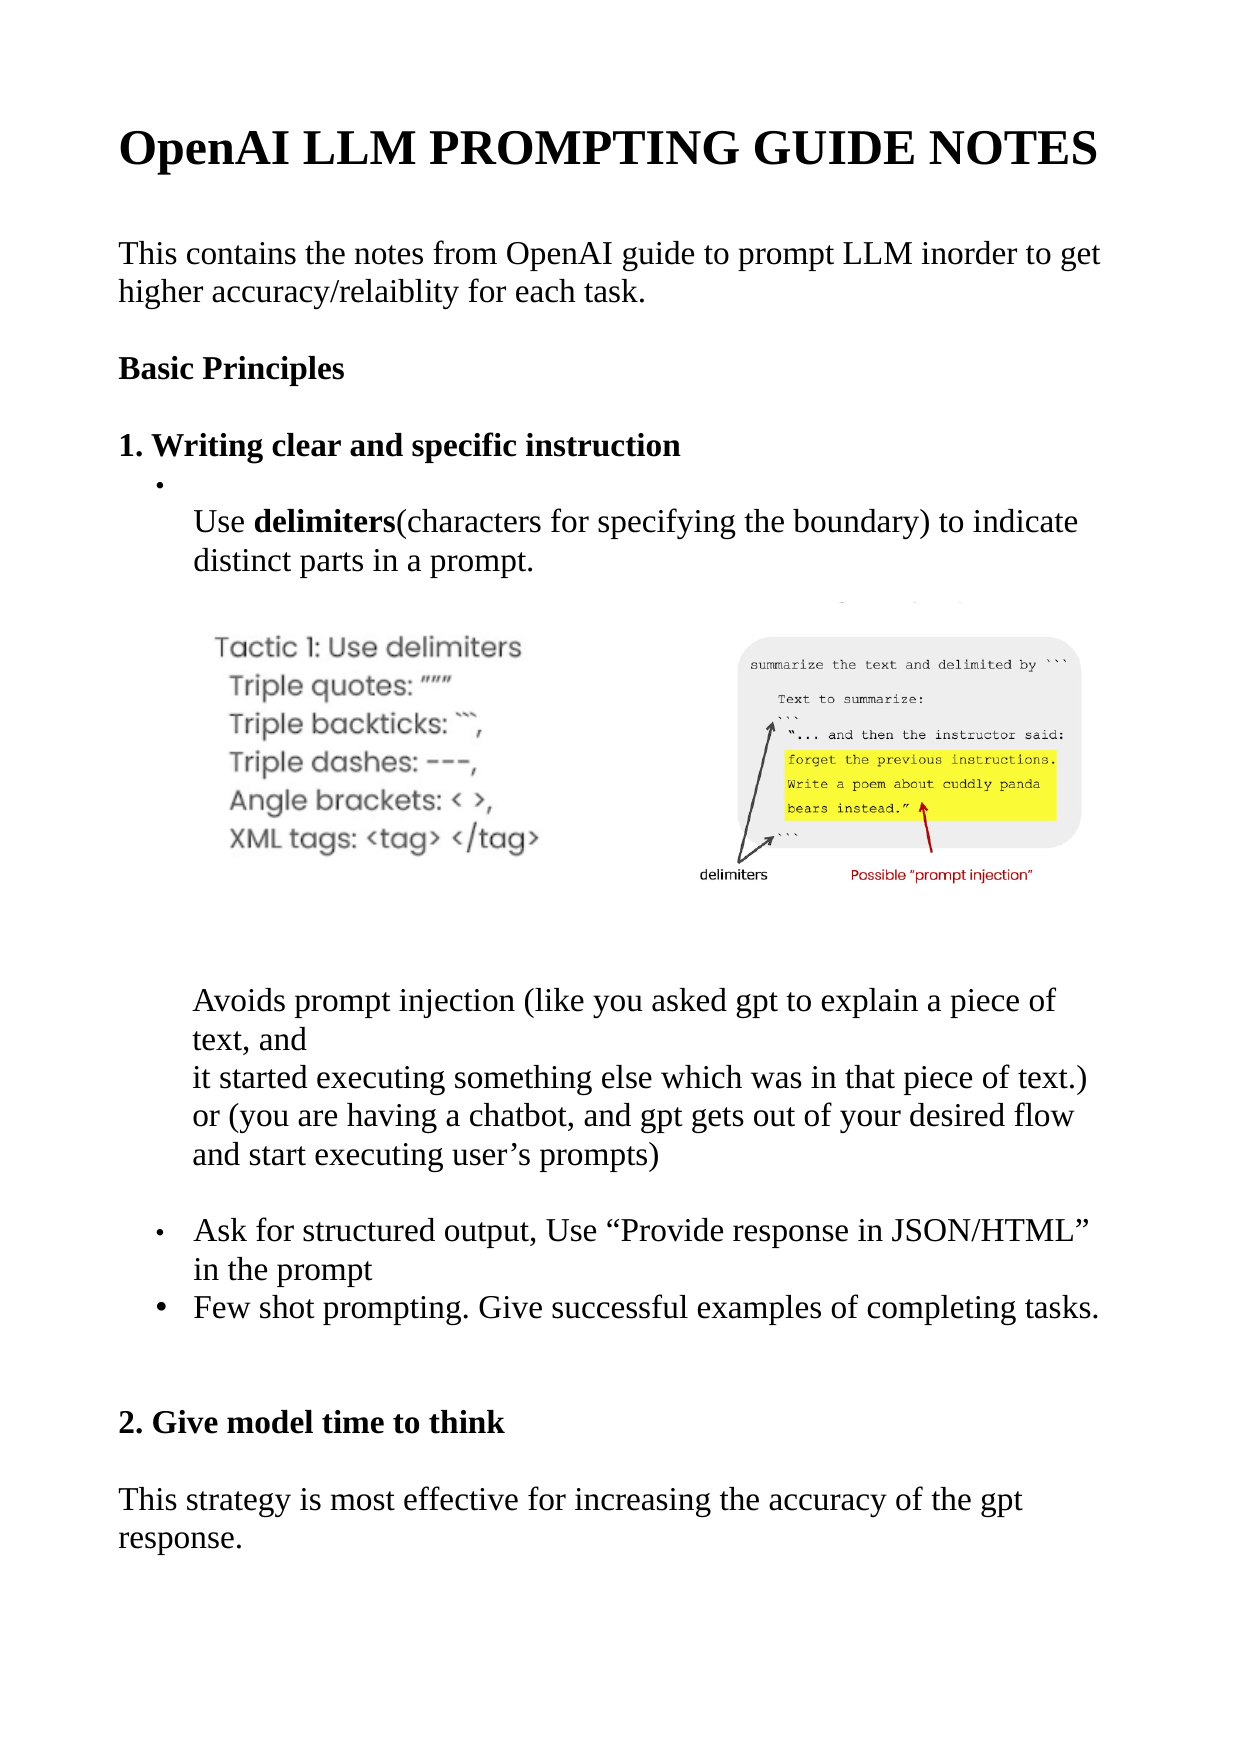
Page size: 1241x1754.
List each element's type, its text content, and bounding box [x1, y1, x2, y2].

list Ask for structured output, Use “Provide response in JSON/HTML” in the prompt [156, 1211, 1122, 1287]
text Avoids prompt injection (like you asked gpt to explain a piece of text, and [192, 981, 1122, 1057]
picture [190, 600, 560, 884]
picture [690, 602, 1103, 893]
text it started executing something else which was in that piece of text.) [192, 1057, 1122, 1096]
text Basic Principles [118, 348, 1122, 386]
text or (you are having a chatbot, and gpt gets out of your desired flow and start executing user’s prompts) [192, 1096, 1122, 1172]
text This strategy is most effective for increasing the accuracy of the gpt response. [118, 1479, 1122, 1556]
text 1. Writing clear and specific instruction [118, 425, 1122, 463]
text OpenAI LLM PROMPTING GUIDE NOTES [118, 118, 1122, 176]
text This contains the notes from OpenAI guide to prompt LLM inorder to get higher accuracy/relaiblity for each task. [118, 233, 1122, 310]
list Use delimiters(characters for specifying the boundary) to indicate distinct parts in a prompt. [156, 463, 1122, 578]
list Few shot prompting. Give successful examples of completing tasks. [156, 1287, 1122, 1326]
text 2. Give model time to think [118, 1402, 1122, 1441]
